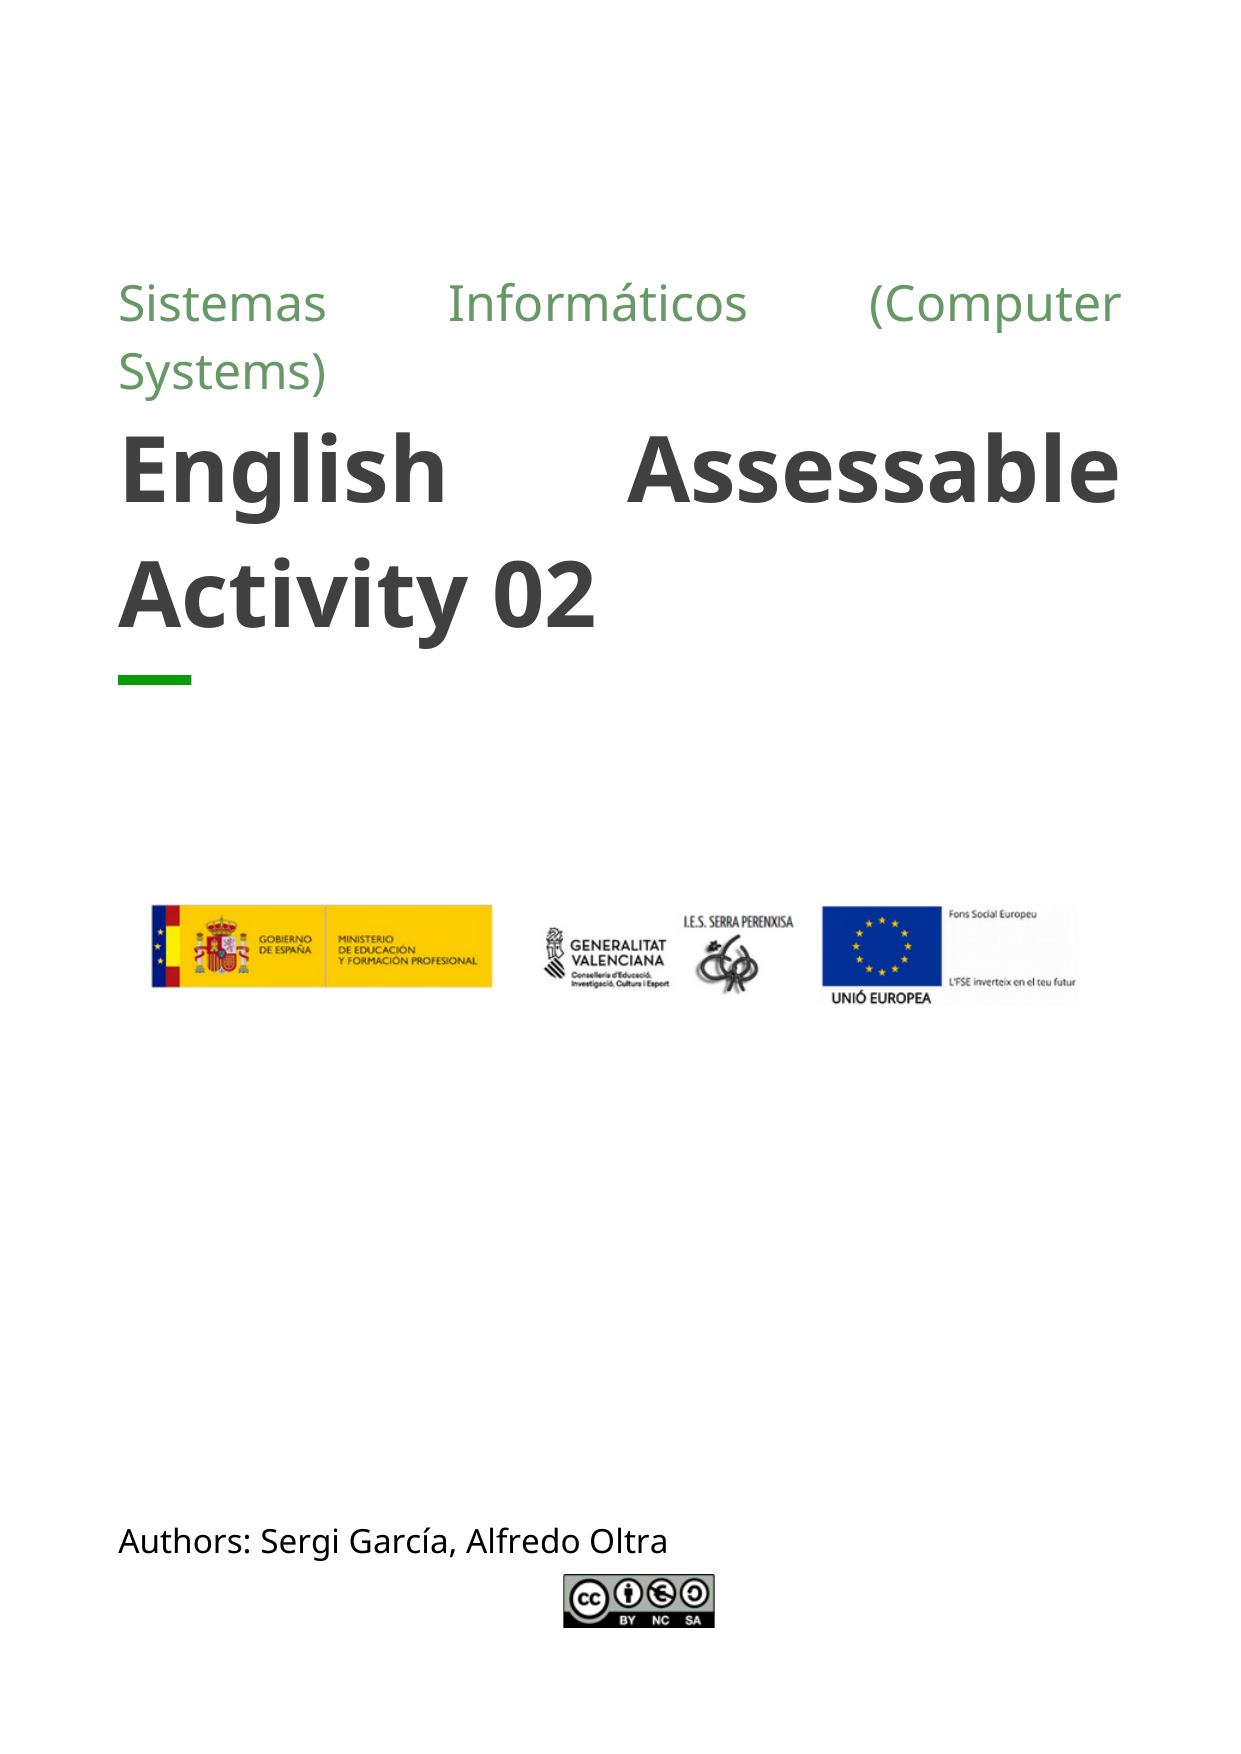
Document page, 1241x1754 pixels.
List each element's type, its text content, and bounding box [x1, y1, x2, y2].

title Sistemas Informáticos (Computer Systems) English Assessable Activity 02 [118, 268, 1122, 654]
text Authors: Sergi García, Alfredo Oltra [118, 1517, 1122, 1563]
picture [118, 675, 192, 685]
picture [118, 885, 1123, 1005]
picture [563, 1574, 715, 1628]
